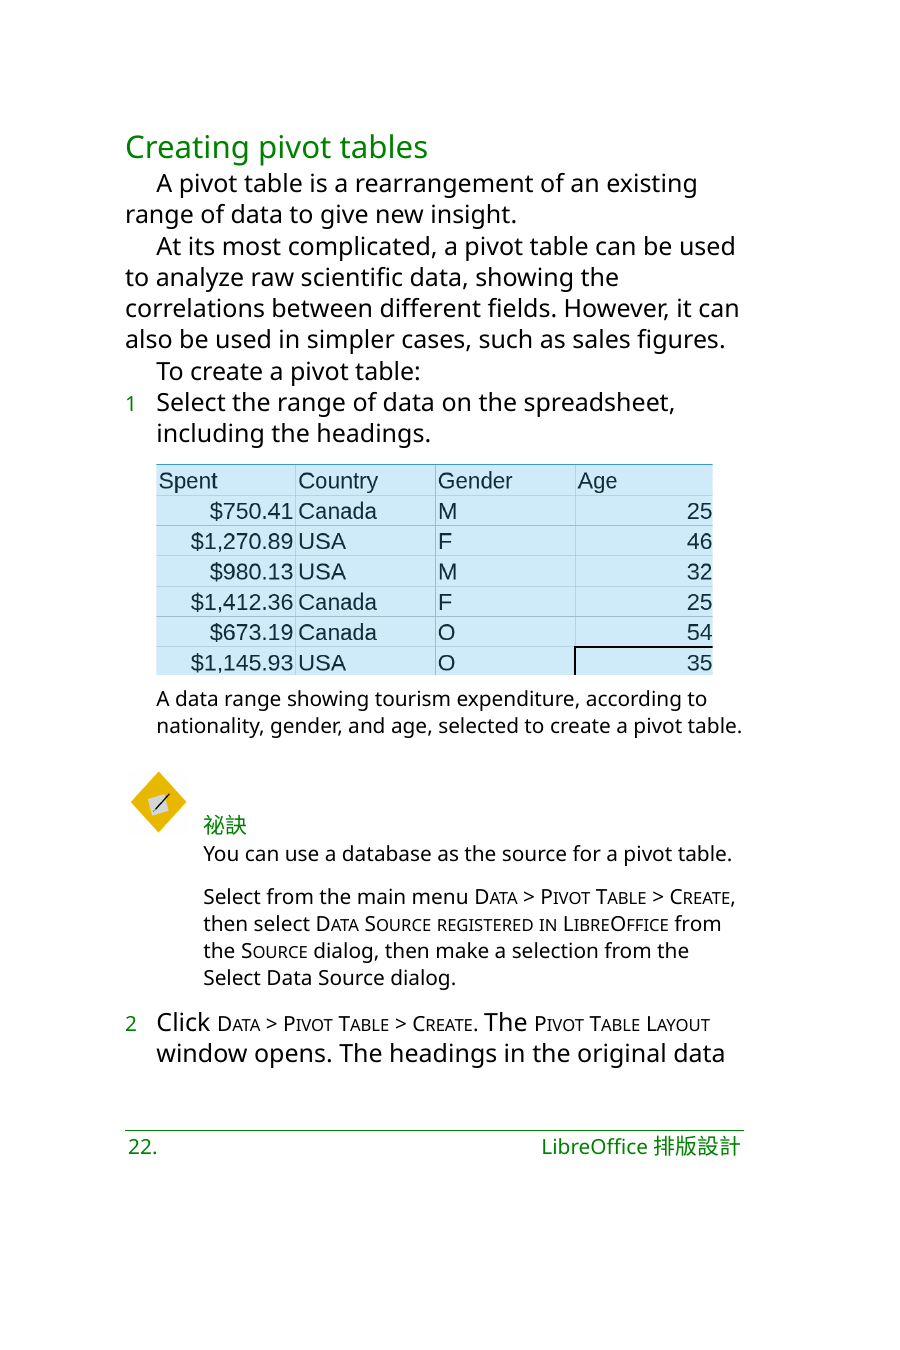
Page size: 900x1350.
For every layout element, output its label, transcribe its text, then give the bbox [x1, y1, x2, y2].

text You can use a database as the source for a pivot table. [203, 840, 744, 867]
list 祕訣 [125, 770, 744, 840]
text To create a pivot table: [125, 355, 744, 386]
table_header [713, 465, 744, 674]
text A pivot table is a rearrangement of an existing range of data to give new insight. [125, 168, 744, 230]
text At its most complicated, a pivot table can be used to analyze raw scientific data, showing the correlations between different fields. However, it can also be used in simpler cases, such as sales figures. [125, 230, 744, 355]
picture [126, 770, 189, 834]
subtitle Creating pivot tables [125, 125, 744, 168]
text Select from the main menu Data > Pivot Table > Create, then select Data Source registered in LibreOffice from the Source dialog, then make a selection from the Select Data Source dialog. [203, 882, 744, 991]
table_cell A data range showing tourism expenditure, according to nationality, gender, and age, selected to create a pivot table. [156, 677, 744, 739]
list Click Data > Pivot Table > Create. The Pivot Table Layout window opens. The headings in the original data [125, 1006, 744, 1069]
list Select the range of data on the spreadsheet, including the headings. [125, 386, 744, 449]
picture [156, 464, 713, 675]
